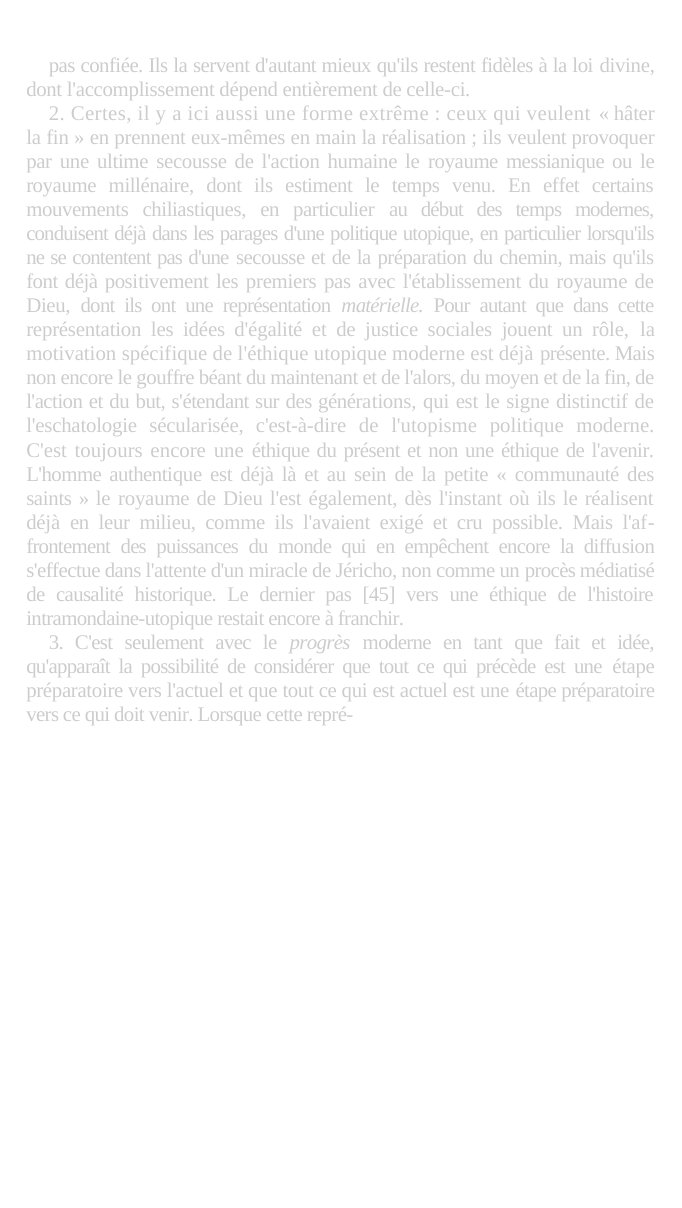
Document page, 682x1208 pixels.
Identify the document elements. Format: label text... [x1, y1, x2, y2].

text 3. C'est seulement avec le progrès moderne en tant que fait et idée, qu'apparaît la possibilité de considérer que tout ce qui précède est une étape préparatoire vers l'actuel et que tout ce qui est actuel est une étape préparatoire vers ce qui doit venir. Lorsque cette repré- [26, 630, 655, 726]
text 2. Certes, il y a ici aussi une forme extrême : ceux qui veulent « hâter la fin » en prennent eux-mêmes en main la réalisation ; ils veulent provoquer par une ultime secousse de l'action humaine le royaume messianique ou le royaume millénaire, dont ils estiment le temps venu. En effet certains mouvements chiliastiques, en particulier au début des temps modernes, conduisent déjà dans les parages d'une politique utopique, en particulier lorsqu'ils ne se contentent pas d'une secousse et de la préparation du chemin, mais qu'ils font déjà posi­tivement les premiers pas avec l'établissement du royaume de Dieu, dont ils ont une représentation matérielle. Pour autant que dans cette représentation les idées d'égalité et de justice sociales jouent un rôle, la motivation spécifique de l'éthique utopique moderne est déjà présente. Mais non encore le gouffre béant du maintenant et de l'alors, du moyen et de la fin, de l'action et du but, s'étendant sur des généra­tions, qui est le signe distinctif de l'eschatologie sécularisée, c'est-à-dire de l'utopisme politique moderne. C'est toujours encore une éthique du présent et non une éthique de l'avenir. L'homme authenti­que est déjà là et au sein de la petite « communauté des saints » le royaume de Dieu l'est également, dès l'instant où ils le réalisent déjà en leur milieu, comme ils l'avaient exigé et cru possible. Mais l'af­frontement des puissances du monde qui en empêchent encore la diffu­sion s'effectue dans l'attente d'un miracle de Jéricho, non comme un procès médiatisé de causalité historique. Le dernier pas [45] vers une éthique de l'histoire intramondaine-utopique restait encore à franchir. [26, 101, 655, 630]
text pas confiée. Ils la servent d'autant mieux qu'ils restent fidèles à la loi divine, dont l'accomplissement dépend entièrement de celle-ci. [26, 52, 655, 101]
